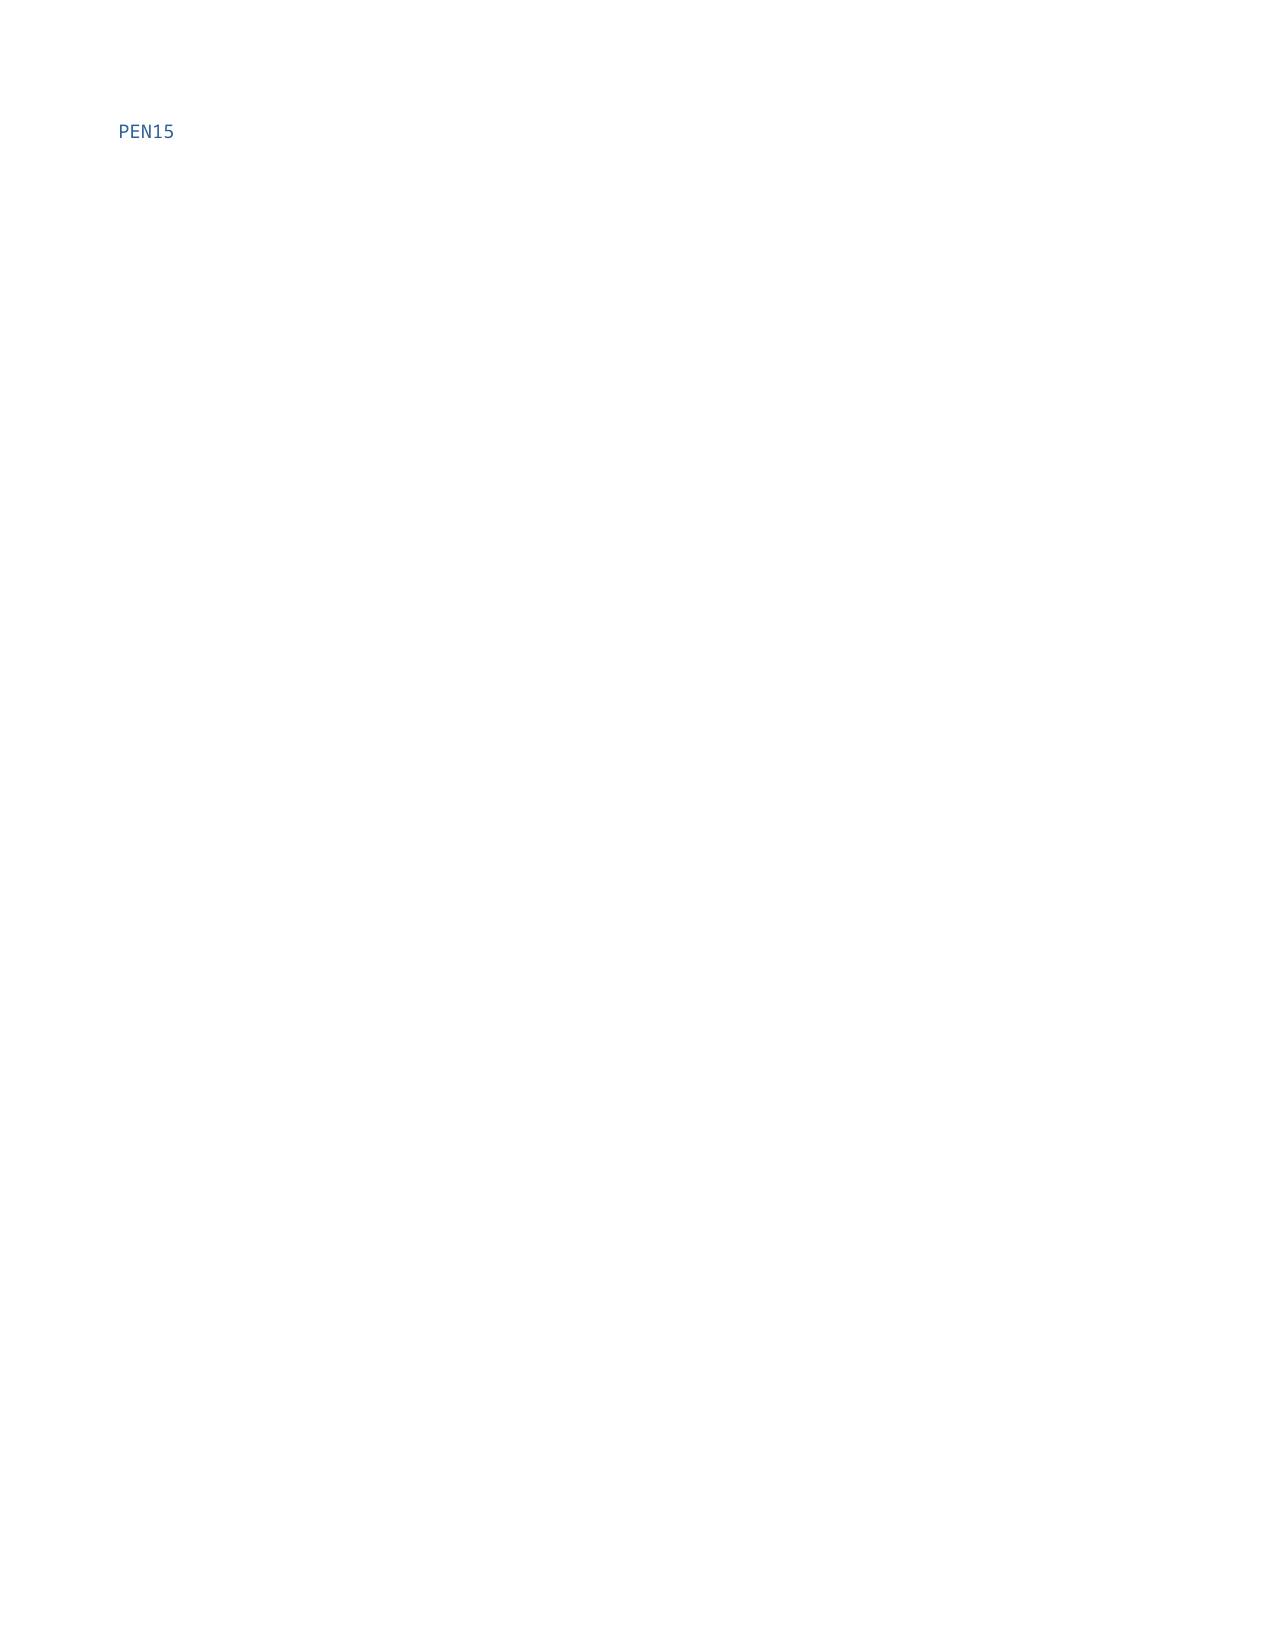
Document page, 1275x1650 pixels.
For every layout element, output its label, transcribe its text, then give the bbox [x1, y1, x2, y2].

text PEN15 [118, 118, 622, 144]
